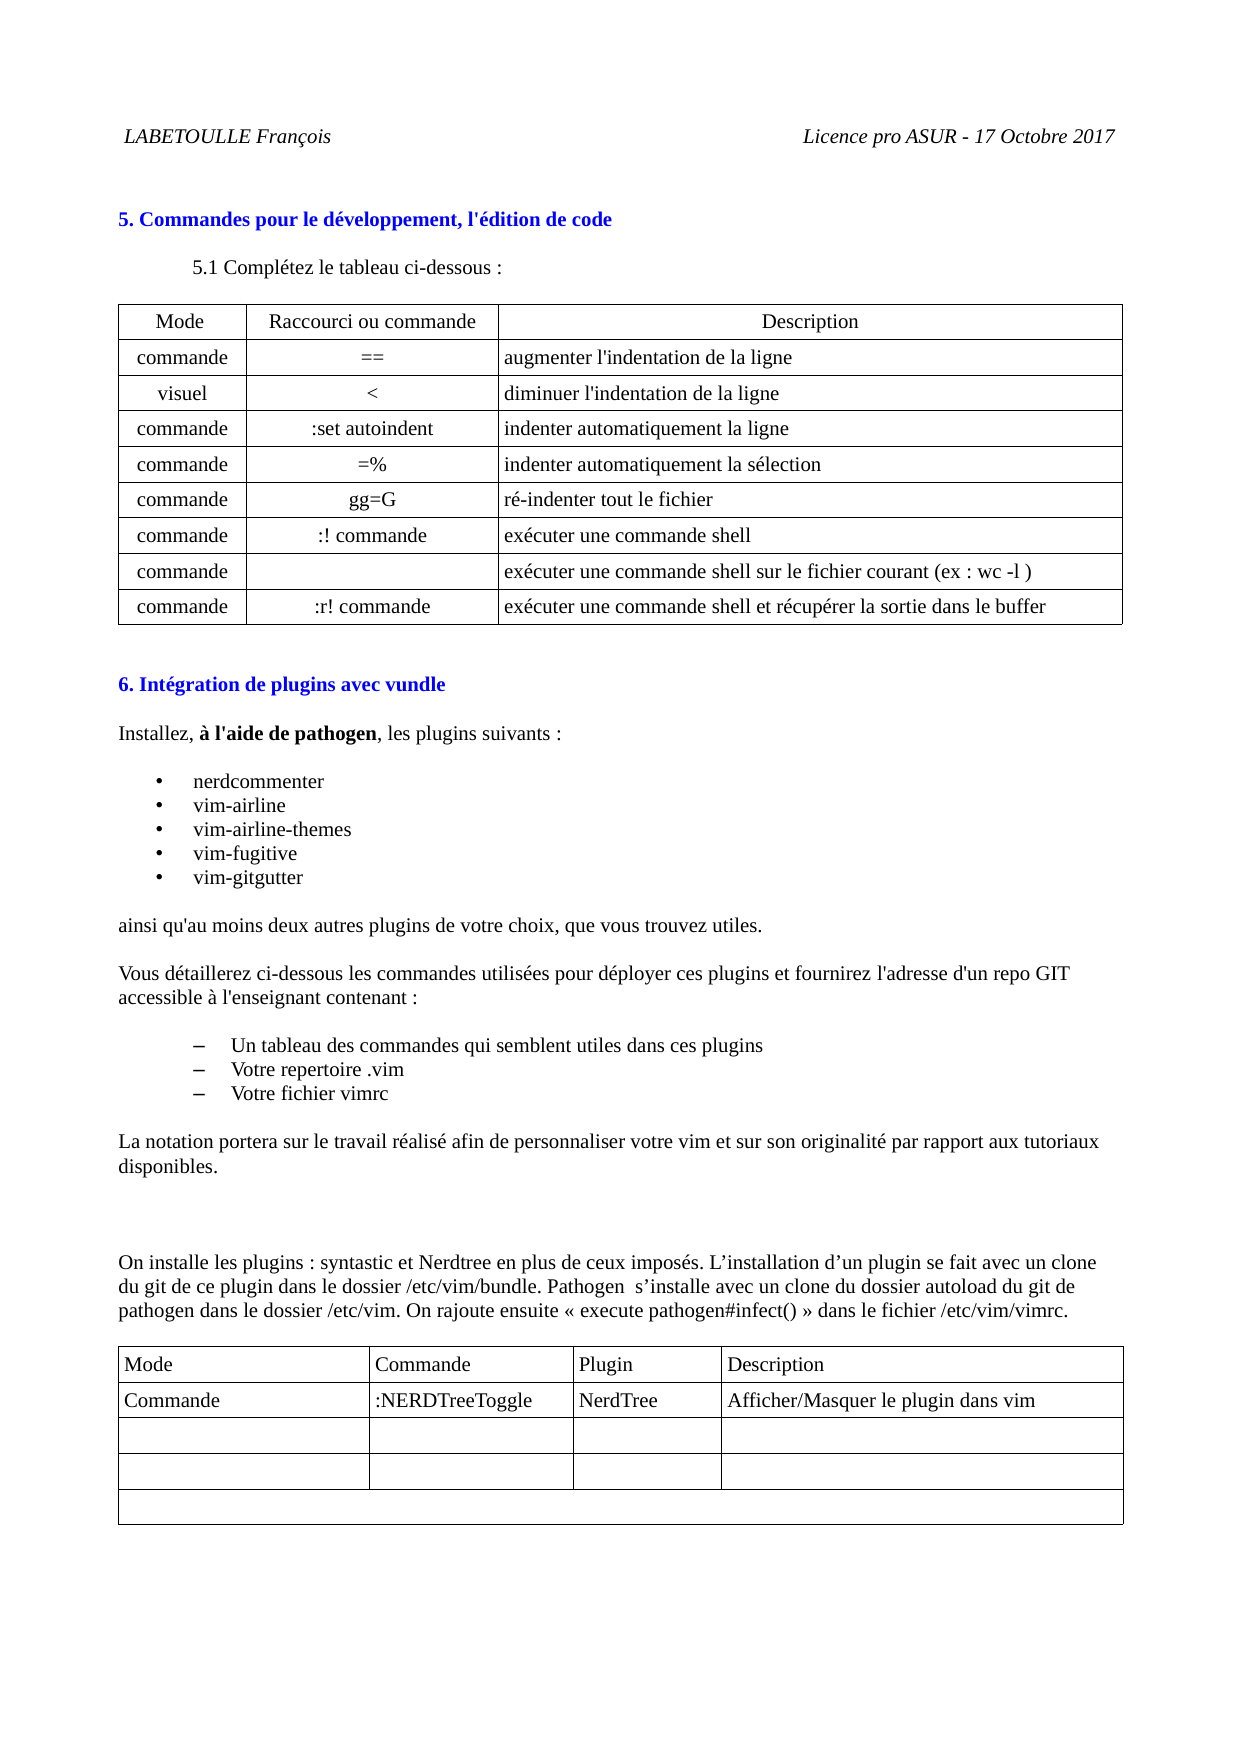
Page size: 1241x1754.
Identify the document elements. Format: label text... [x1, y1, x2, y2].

table_cell diminuer l'indentation de la ligne [499, 376, 1122, 410]
table_cell :! commande [247, 518, 498, 553]
text Installez, à l'aide de pathogen, les plugins suivants : [118, 720, 1122, 744]
table_cell commande [119, 483, 246, 517]
table_cell exécuter une commande shell sur le fichier courant (ex : wc -l ) [499, 554, 1122, 588]
text 5. Commandes pour le développement, l'édition de code [118, 207, 1122, 231]
table_cell [722, 1418, 1123, 1453]
list Un tableau des commandes qui semblent utiles dans ces plugins [193, 1033, 1122, 1057]
table_cell visuel [119, 376, 246, 410]
table_cell commande [119, 590, 246, 624]
table_cell [370, 1454, 573, 1488]
text La notation portera sur le travail réalisé afin de personnaliser votre vim et sur son originalité par rapport aux tutoriaux disponibles. [118, 1129, 1122, 1178]
table_cell commande [119, 518, 246, 553]
list nerdcommenter [156, 768, 1122, 793]
table_header Mode [119, 1347, 369, 1382]
table_cell augmenter l'indentation de la ligne [499, 340, 1122, 375]
text 6. Intégration de plugins avec vundle [118, 672, 1122, 696]
table_cell == [247, 340, 498, 375]
text ainsi qu'au moins deux autres plugins de votre choix, que vous trouvez utiles. [118, 913, 1122, 937]
table_cell commande [119, 447, 246, 482]
list Votre fichier vimrc [193, 1081, 1122, 1105]
table_cell indenter automatiquement la sélection [499, 447, 1122, 482]
table_header Plugin [574, 1347, 721, 1382]
table_cell Commande [119, 1383, 369, 1417]
table_header Commande [370, 1347, 573, 1382]
list Votre repertoire .vim [193, 1057, 1122, 1081]
table_cell [119, 1454, 369, 1488]
table_cell [119, 1490, 1123, 1524]
table_cell commande [119, 411, 246, 446]
list vim-gitgutter [156, 865, 1122, 889]
table_cell =% [247, 447, 498, 482]
table_header Description [499, 305, 1122, 339]
table_cell indenter automatiquement la ligne [499, 411, 1122, 446]
table_cell [574, 1454, 721, 1488]
list vim-airline-themes [156, 817, 1122, 841]
table_cell [574, 1418, 721, 1453]
table_cell < [247, 376, 498, 410]
table_cell commande [119, 554, 246, 588]
table_cell :r! commande [247, 590, 498, 624]
table_header Raccourci ou commande [247, 305, 498, 339]
table_cell exécuter une commande shell et récupérer la sortie dans le buffer [499, 590, 1122, 624]
text Vous détaillerez ci-dessous les commandes utilisées pour déployer ces plugins et fournirez l'adresse d'un repo GIT accessible à l'enseignant contenant : [118, 961, 1122, 1009]
table_cell exécuter une commande shell [499, 518, 1122, 553]
table_header Description [722, 1347, 1123, 1382]
table_cell [247, 554, 498, 588]
table_cell [722, 1454, 1123, 1488]
table_cell NerdTree [574, 1383, 721, 1417]
text On installe les plugins : syntastic et Nerdtree en plus de ceux imposés. L’installation d’un plugin se fait avec un clone du git de ce plugin dans le dossier /etc/vim/bundle. Pathogen s’installe avec un clone du dossier autoload du git de pathogen dans le dossier /etc/vim. On rajoute ensuite « execute pathogen#infect() » dans le fichier /etc/vim/vimrc. [118, 1250, 1122, 1322]
table_cell [119, 1418, 369, 1453]
table_header Mode [119, 305, 246, 339]
list vim-fugitive [156, 841, 1122, 865]
table_cell Afficher/Masquer le plugin dans vim [722, 1383, 1123, 1417]
table_cell gg=G [247, 483, 498, 517]
list vim-airline [156, 793, 1122, 817]
text 5.1 Complétez le tableau ci-dessous : [118, 255, 1122, 279]
table_cell :NERDTreeToggle [370, 1383, 573, 1417]
table_cell [370, 1418, 573, 1453]
table_cell :set autoindent [247, 411, 498, 446]
table_cell commande [119, 340, 246, 375]
table_cell ré-indenter tout le fichier [499, 483, 1122, 517]
